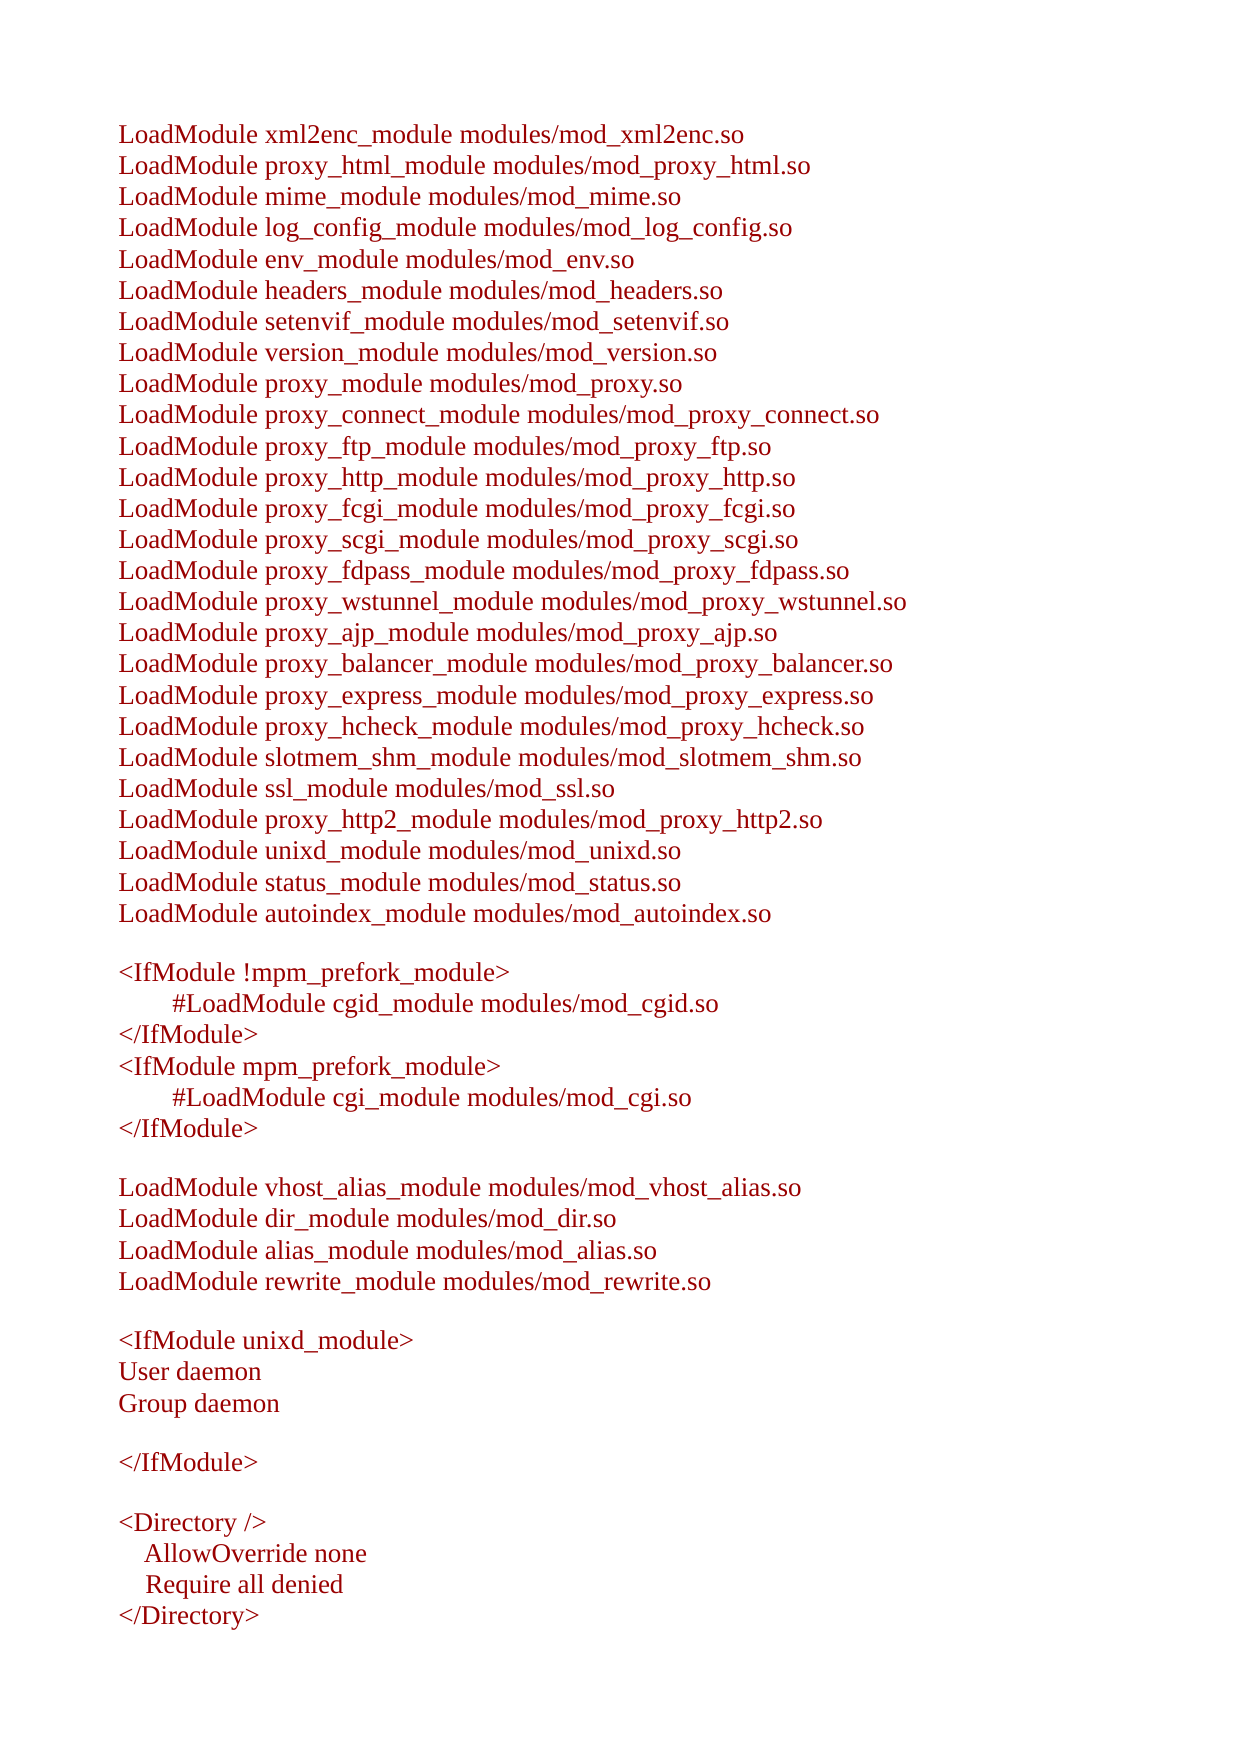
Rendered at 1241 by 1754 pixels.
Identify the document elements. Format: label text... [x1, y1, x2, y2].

text <Directory /> [118, 1506, 1169, 1537]
text LoadModule proxy_express_module modules/mod_proxy_express.so [118, 679, 1169, 710]
text LoadModule unixd_module modules/mod_unixd.so [118, 834, 1169, 866]
text #LoadModule cgid_module modules/mod_cgid.so [118, 987, 1169, 1018]
text LoadModule proxy_balancer_module modules/mod_proxy_balancer.so [118, 648, 1169, 679]
text LoadModule setenvif_module modules/mod_setenvif.so [118, 305, 1169, 336]
text <IfModule !mpm_prefork_module> [118, 956, 1169, 987]
text <IfModule unixd_module> [118, 1324, 1169, 1356]
text LoadModule proxy_fdpass_module modules/mod_proxy_fdpass.so [118, 554, 1169, 585]
text <IfModule mpm_prefork_module> [118, 1050, 1169, 1081]
text #LoadModule cgi_module modules/mod_cgi.so [118, 1081, 1169, 1112]
text LoadModule version_module modules/mod_version.so [118, 336, 1169, 367]
text LoadModule ssl_module modules/mod_ssl.so [118, 772, 1169, 803]
text LoadModule alias_module modules/mod_alias.so [118, 1234, 1169, 1265]
text LoadModule proxy_scgi_module modules/mod_proxy_scgi.so [118, 523, 1169, 554]
text LoadModule proxy_module modules/mod_proxy.so [118, 367, 1169, 398]
text LoadModule proxy_http2_module modules/mod_proxy_http2.so [118, 803, 1169, 834]
text LoadModule proxy_ftp_module modules/mod_proxy_ftp.so [118, 429, 1169, 461]
text LoadModule mime_module modules/mod_mime.so [118, 180, 1169, 212]
text LoadModule proxy_hcheck_module modules/mod_proxy_hcheck.so [118, 710, 1169, 741]
text LoadModule autoindex_module modules/mod_autoindex.so [118, 897, 1169, 928]
text LoadModule headers_module modules/mod_headers.so [118, 274, 1169, 305]
text Require all denied [118, 1568, 1169, 1599]
text </IfModule> [118, 1112, 1169, 1143]
text LoadModule slotmem_shm_module modules/mod_slotmem_shm.so [118, 741, 1169, 772]
text LoadModule proxy_ajp_module modules/mod_proxy_ajp.so [118, 616, 1169, 648]
text AllowOverride none [118, 1537, 1169, 1568]
text LoadModule rewrite_module modules/mod_rewrite.so [118, 1265, 1169, 1296]
text LoadModule xml2enc_module modules/mod_xml2enc.so [118, 118, 1169, 149]
text User daemon [118, 1356, 1169, 1387]
text LoadModule vhost_alias_module modules/mod_vhost_alias.so [118, 1171, 1169, 1203]
text Group daemon [118, 1387, 1169, 1418]
text </Directory> [118, 1599, 1169, 1630]
text LoadModule proxy_html_module modules/mod_proxy_html.so [118, 149, 1169, 180]
text </IfModule> [118, 1446, 1169, 1477]
text LoadModule proxy_wstunnel_module modules/mod_proxy_wstunnel.so [118, 585, 1169, 616]
text LoadModule dir_module modules/mod_dir.so [118, 1203, 1169, 1234]
text LoadModule status_module modules/mod_status.so [118, 866, 1169, 897]
text LoadModule proxy_fcgi_module modules/mod_proxy_fcgi.so [118, 492, 1169, 523]
text LoadModule log_config_module modules/mod_log_config.so [118, 212, 1169, 243]
text LoadModule env_module modules/mod_env.so [118, 243, 1169, 274]
text LoadModule proxy_http_module modules/mod_proxy_http.so [118, 461, 1169, 492]
text </IfModule> [118, 1018, 1169, 1050]
text LoadModule proxy_connect_module modules/mod_proxy_connect.so [118, 398, 1169, 429]
